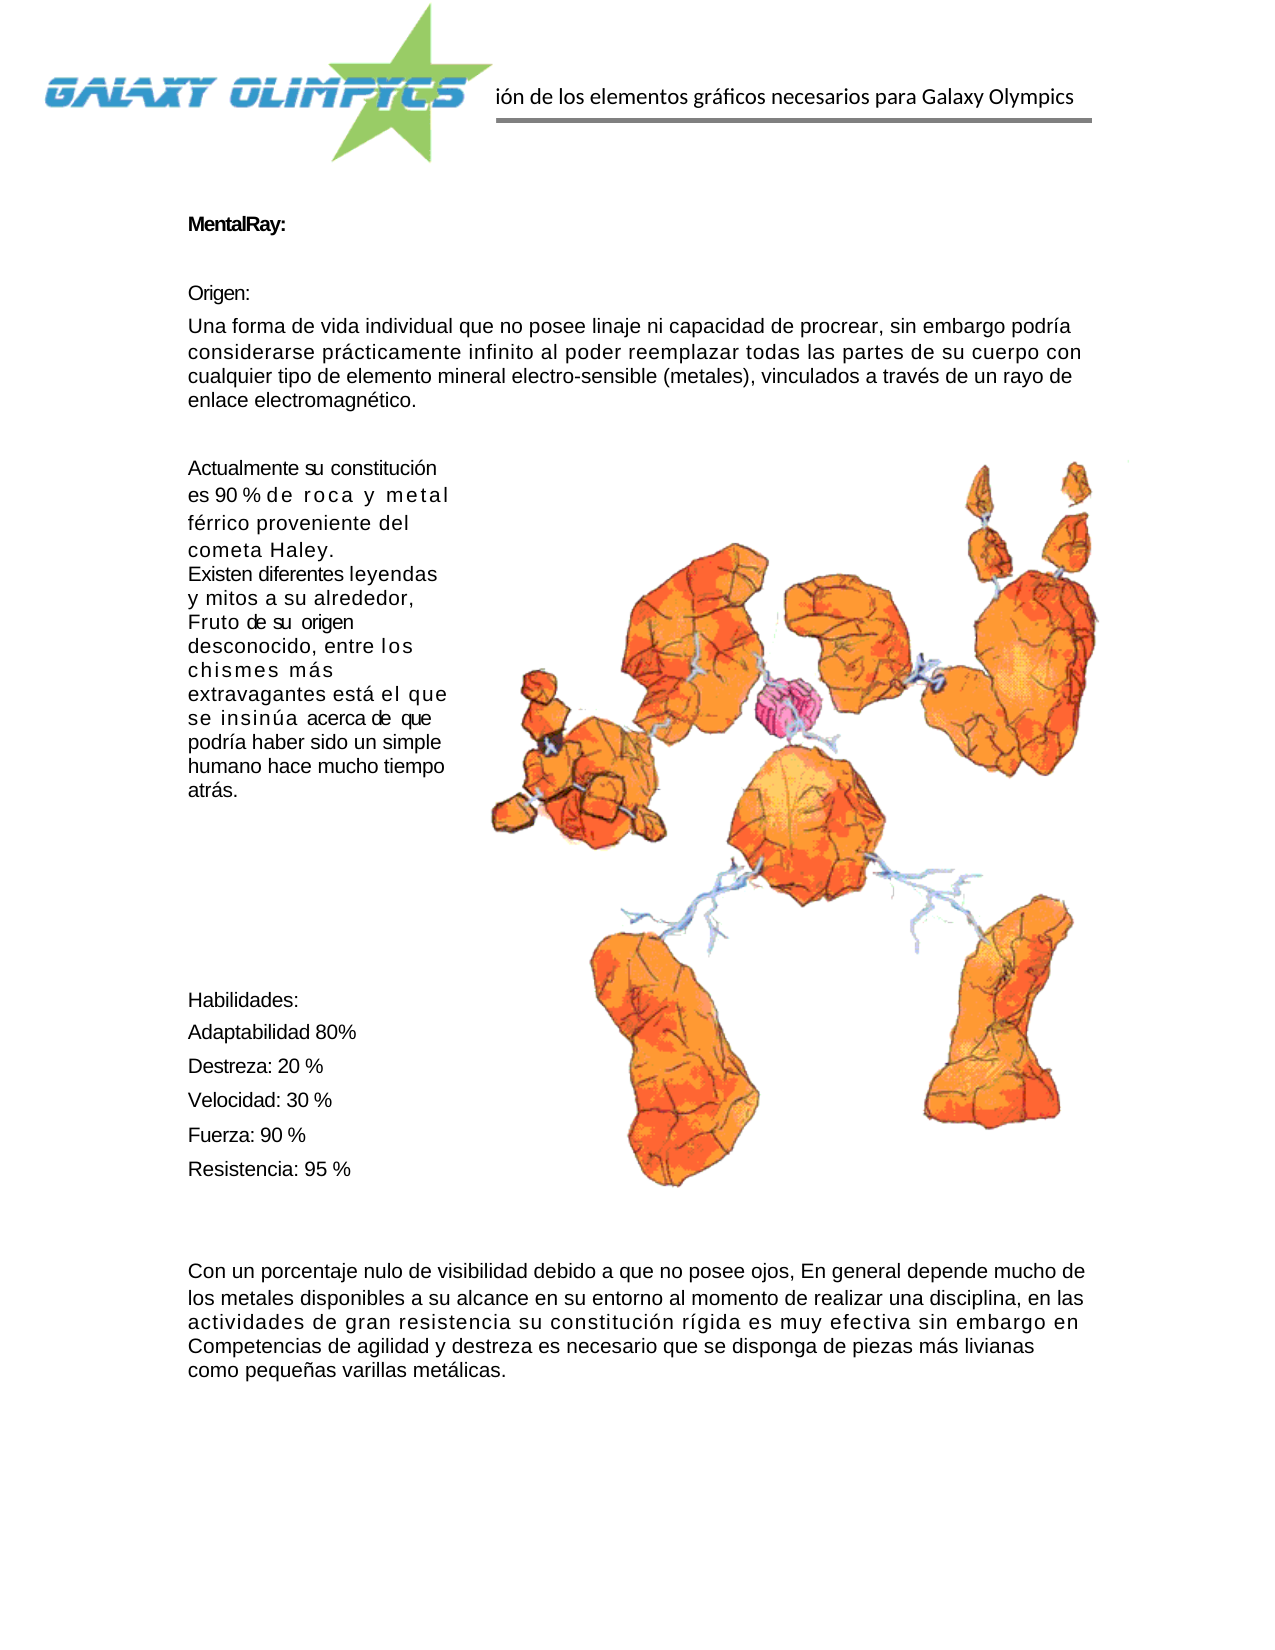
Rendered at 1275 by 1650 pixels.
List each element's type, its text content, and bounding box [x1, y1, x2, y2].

text Fuerza: 90 % [188, 1115, 389, 1149]
text Adaptabilidad 80% [188, 1012, 434, 1046]
text Con un porcentaje nulo de visibilidad debido a que no posee ojos, En general depende mucho de [188, 1246, 1087, 1287]
text Competencias de agilidad y destreza es necesario que se disponga de piezas más livianas como pequeñas varillas metálicas. [188, 1334, 1086, 1382]
text Habilidades: [188, 989, 381, 1012]
text Resistencia: 95 % [188, 1149, 428, 1183]
text Destreza: 20 % [188, 1046, 406, 1080]
text Existen diferentes leyendas y mitos a su alrededor, [188, 562, 453, 610]
text Actualmente su constitución es 90 % de roca y metal férrico proveniente del cometa Haley. [188, 454, 453, 562]
text MentalRay: [188, 208, 378, 237]
text Origen: [188, 279, 339, 306]
text cualquier tipo de elemento mineral electro-sensible (metales), vinculados a través de un rayo de [188, 364, 1086, 388]
text considerarse prácticamente infinito al poder reemplazar todas las partes de su cuerpo con [188, 341, 1087, 364]
text actividades de gran resistencia su constitución rígida es muy efectiva sin embargo en [188, 1311, 1087, 1334]
text Velocidad: 30 % [188, 1080, 413, 1115]
text Fruto de su origen desconocido, entre los chismes más extravagantes está el que se insinúa acerca de que podría haber sido un simple humano hace mucho tiempo atrás. [188, 610, 453, 802]
text los metales disponibles a su alcance en su entorno al momento de realizar una disciplina, en las [188, 1287, 1087, 1311]
text Una forma de vida individual que no posee linaje ni capacidad de procrear, sin embargo podría [188, 306, 1086, 341]
text enlace electromagnético. [188, 388, 486, 412]
